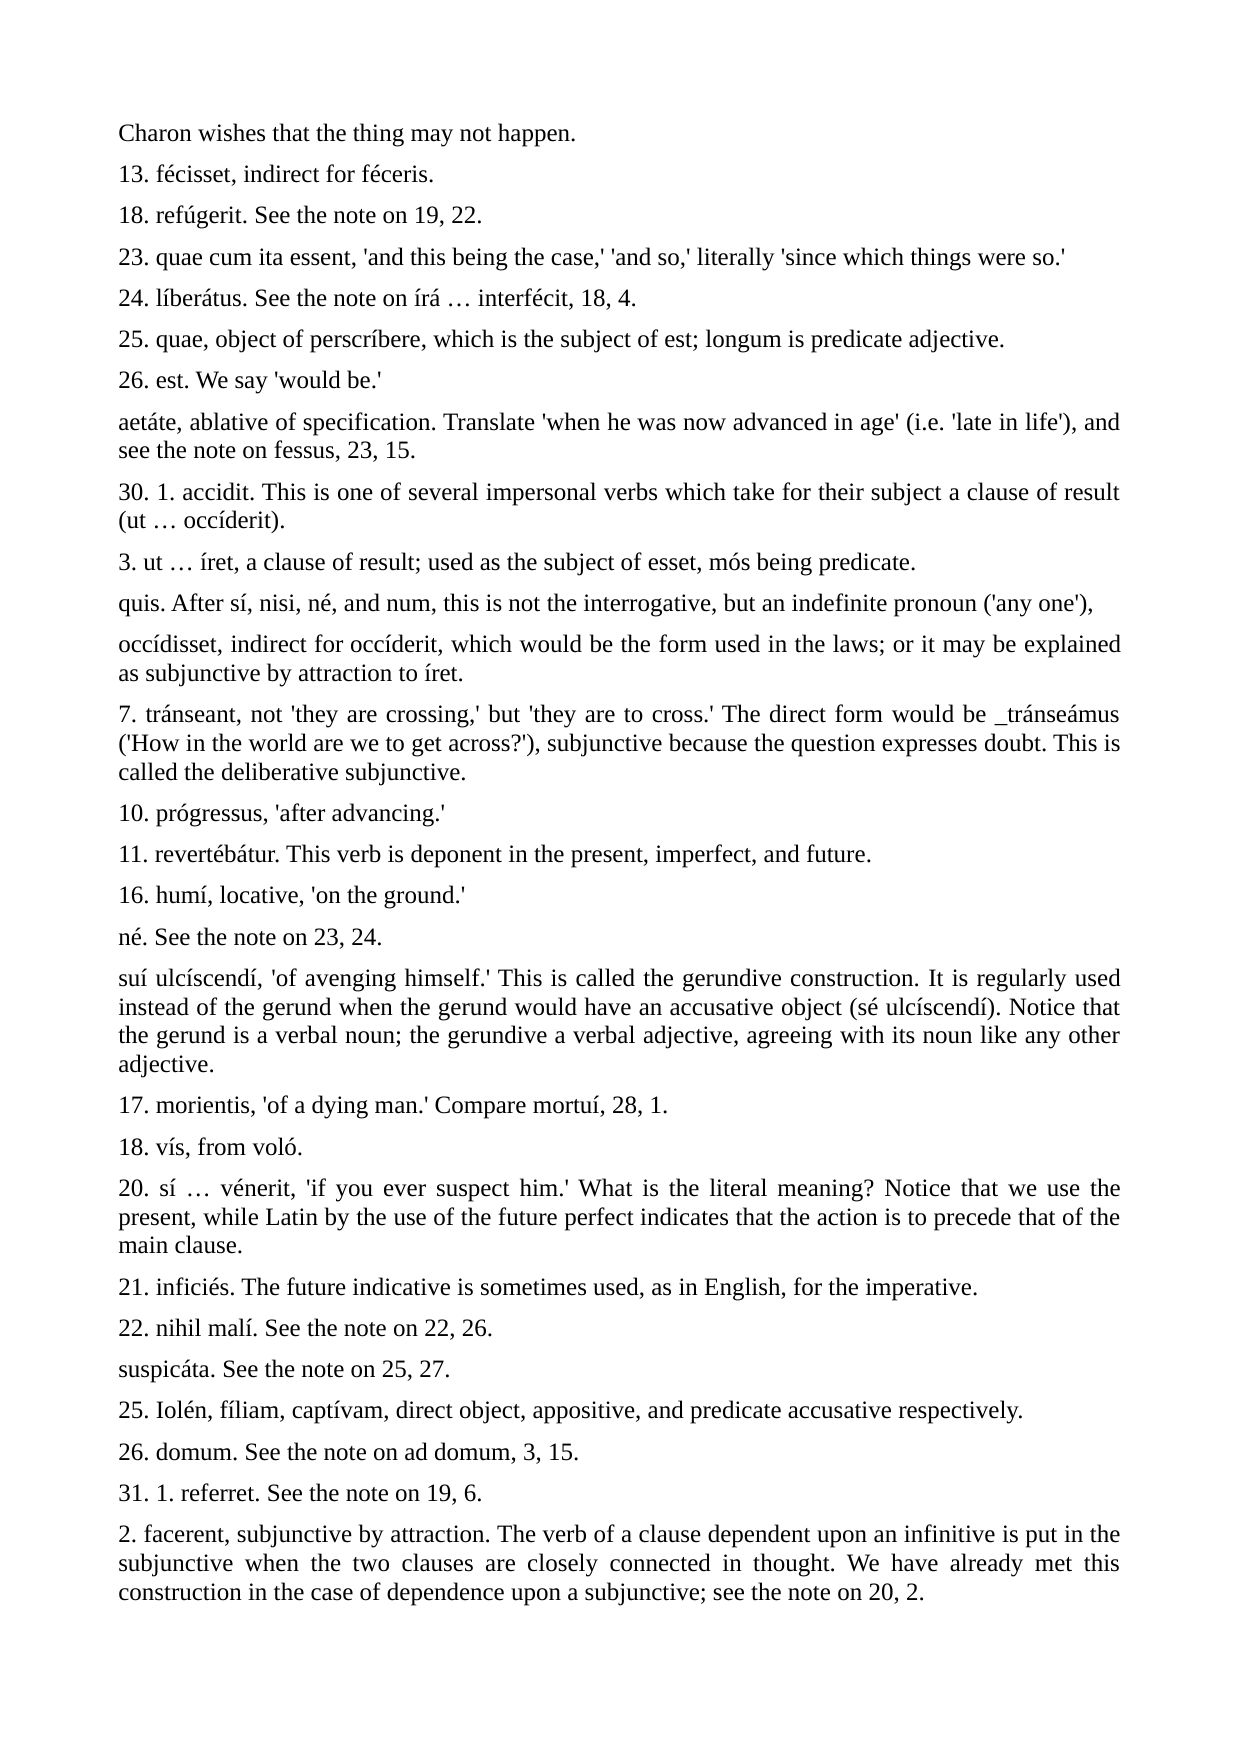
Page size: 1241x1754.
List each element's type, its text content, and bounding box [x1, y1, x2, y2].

text suí ulcíscendí, 'of avenging himself.' This is called the gerundive construction. It is regularly used instead of the gerund when the gerund would have an accusative object (sé ulcíscendí). Notice that the gerund is a verbal noun; the gerundive a verbal adjective, agreeing with its noun like any other adjective. [118, 963, 1122, 1078]
text Charon wishes that the thing may not happen. [118, 118, 1122, 147]
text 24. líberátus. See the note on írá … interfécit, 18, 4. [118, 283, 1122, 312]
text 18. refúgerit. See the note on 19, 22. [118, 201, 1122, 229]
text 21. inficiés. The future indicative is sometimes used, as in English, for the imperative. [118, 1272, 1122, 1301]
text occídisset, indirect for occíderit, which would be the form used in the laws; or it may be explained as subjunctive by attraction to íret. [118, 629, 1122, 687]
text 30. 1. accidit. This is one of several impersonal verbs which take for their subject a clause of result (ut … occíderit). [118, 477, 1122, 534]
text 11. revertébátur. This verb is deponent in the present, imperfect, and future. [118, 839, 1122, 868]
text 13. fécisset, indirect for féceris. [118, 159, 1122, 188]
text 26. est. We say 'would be.' [118, 366, 1122, 394]
text 20. sí … vénerit, 'if you ever suspect him.' What is the literal meaning? Notice that we use the present, while Latin by the use of the future perfect indicates that the action is to precede that of the main clause. [118, 1173, 1122, 1259]
text 18. vís, from voló. [118, 1132, 1122, 1161]
text 22. nihil malí. See the note on 22, 26. [118, 1313, 1122, 1342]
text 26. domum. See the note on ad domum, 3, 15. [118, 1437, 1122, 1466]
text 31. 1. referret. See the note on 19, 6. [118, 1478, 1122, 1507]
text 3. ut … íret, a clause of result; used as the subject of esset, mós being predicate. [118, 547, 1122, 576]
text 25. quae, object of perscríbere, which is the subject of est; longum is predicate adjective. [118, 324, 1122, 353]
text 7. tránseant, not 'they are crossing,' but 'they are to cross.' The direct form would be _tránseámus ('How in the world are we to get across?'), subjunctive because the question expresses doubt. This is called the deliberative subjunctive. [118, 699, 1122, 786]
text 17. morientis, 'of a dying man.' Compare mortuí, 28, 1. [118, 1091, 1122, 1119]
text 10. prógressus, 'after advancing.' [118, 798, 1122, 827]
text aetáte, ablative of specification. Translate 'when he was now advanced in age' (i.e. 'late in life'), and see the note on fessus, 23, 15. [118, 407, 1122, 464]
text 25. Iolén, fíliam, captívam, direct object, appositive, and predicate accusative respectively. [118, 1396, 1122, 1424]
text né. See the note on 23, 24. [118, 922, 1122, 951]
text 2. facerent, subjunctive by attraction. The verb of a clause dependent upon an infinitive is put in the subjunctive when the two clauses are closely connected in thought. We have already met this construction in the case of dependence upon a subjunctive; see the note on 20, 2. [118, 1519, 1122, 1606]
text 23. quae cum ita essent, 'and this being the case,' 'and so,' literally 'since which things were so.' [118, 242, 1122, 271]
text suspicáta. See the note on 25, 27. [118, 1354, 1122, 1383]
text quis. After sí, nisi, né, and num, this is not the interrogative, but an indefinite pronoun ('any one'), [118, 588, 1122, 617]
text 16. humí, locative, 'on the ground.' [118, 881, 1122, 909]
